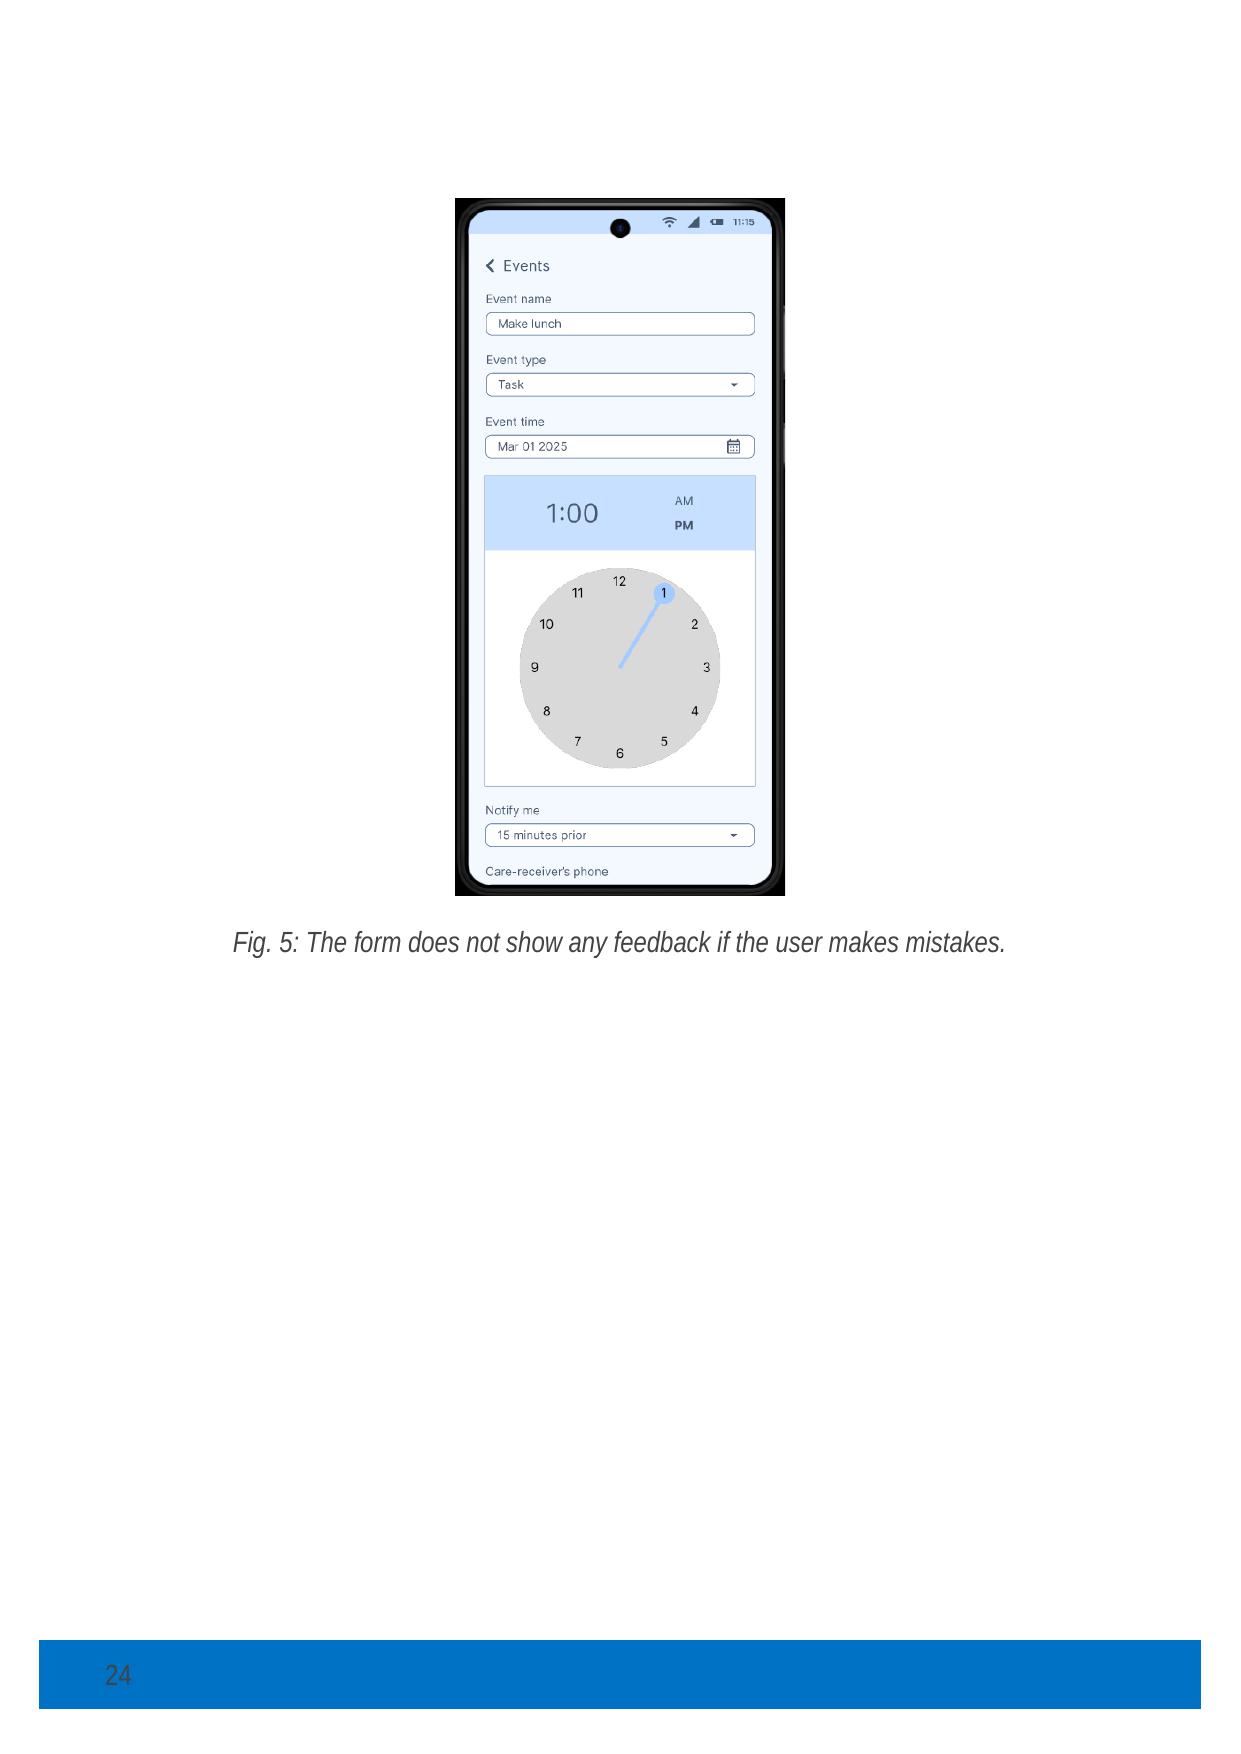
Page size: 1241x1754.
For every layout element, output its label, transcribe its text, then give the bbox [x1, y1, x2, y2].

text Fig. 5: The form does not show any feedback if the user makes mistakes. [105, 925, 1135, 958]
picture [455, 198, 786, 896]
